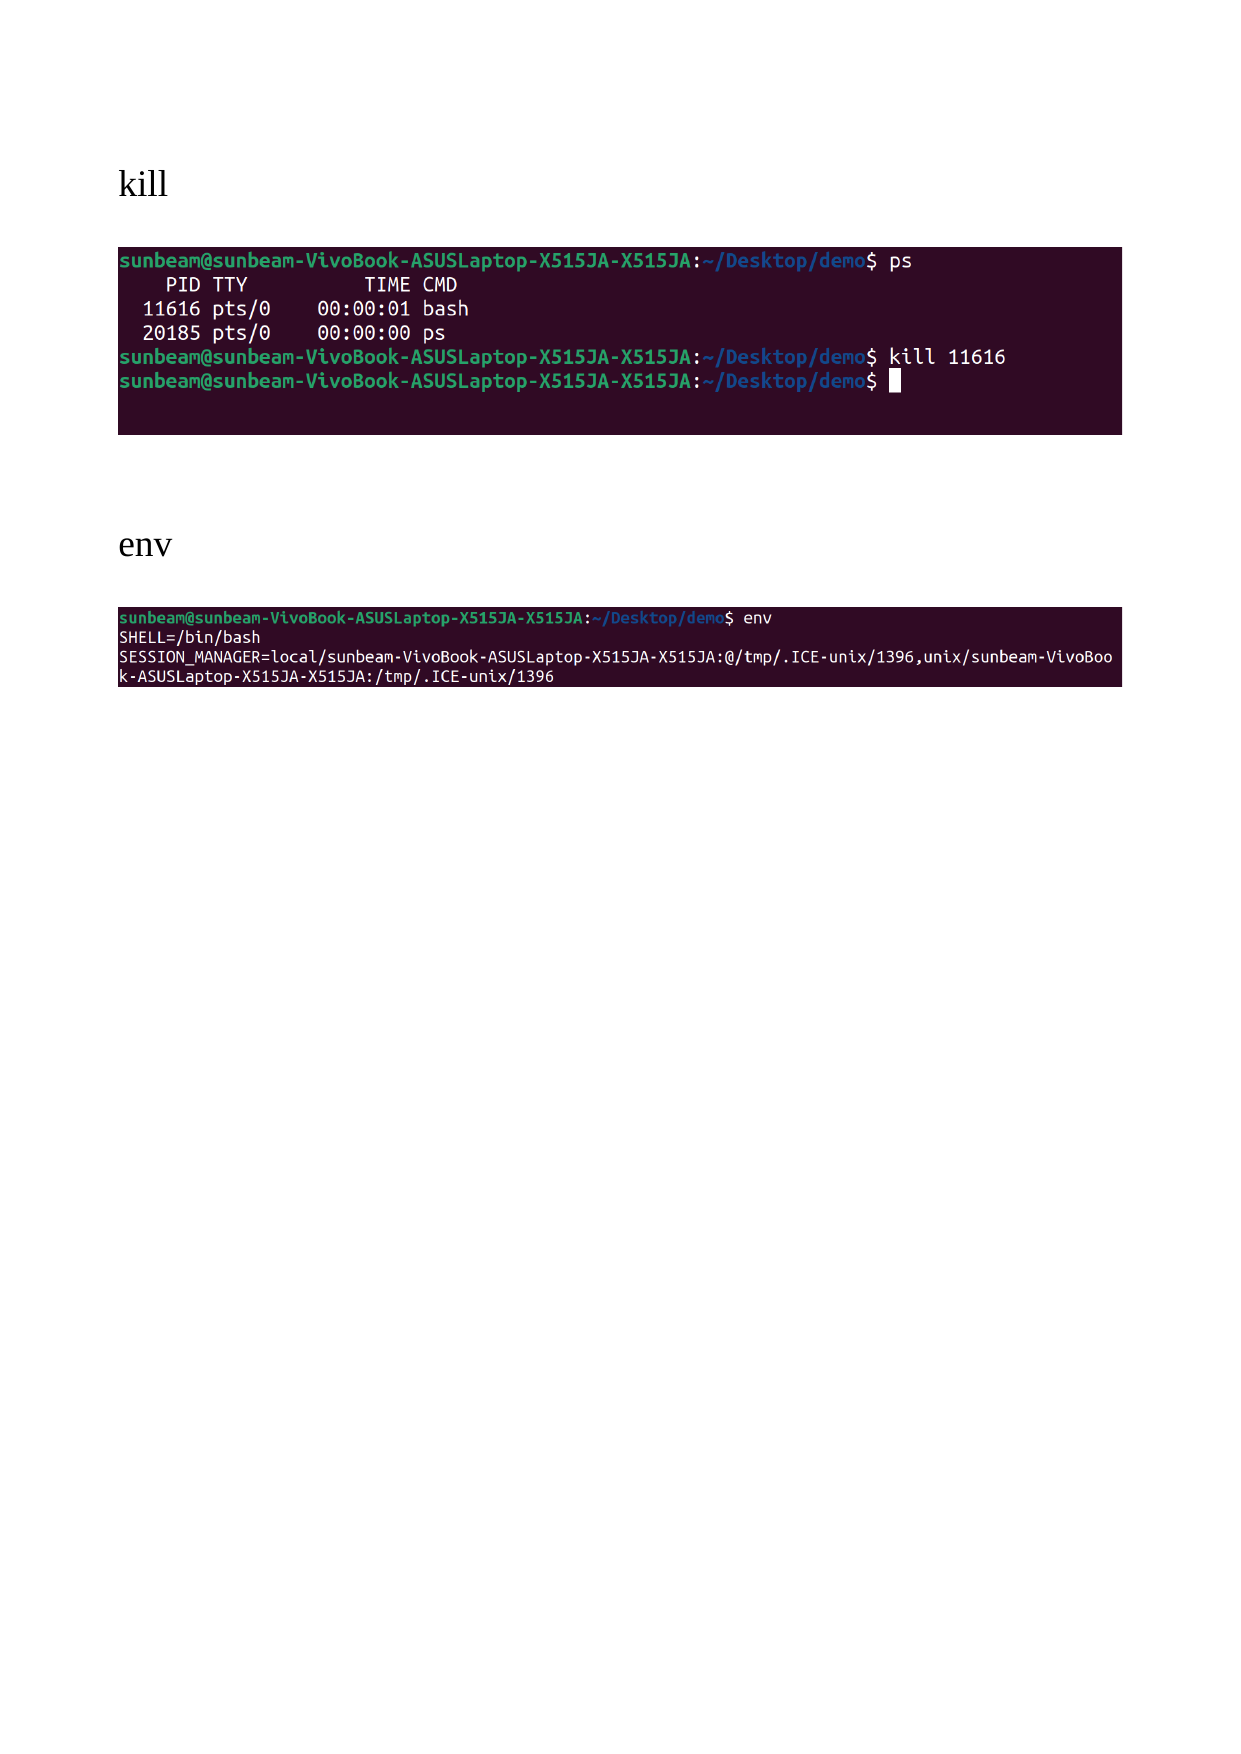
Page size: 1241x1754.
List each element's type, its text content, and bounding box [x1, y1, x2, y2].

text env [118, 521, 1122, 564]
picture [118, 607, 1123, 687]
text kill [118, 161, 1122, 204]
picture [118, 247, 1123, 435]
